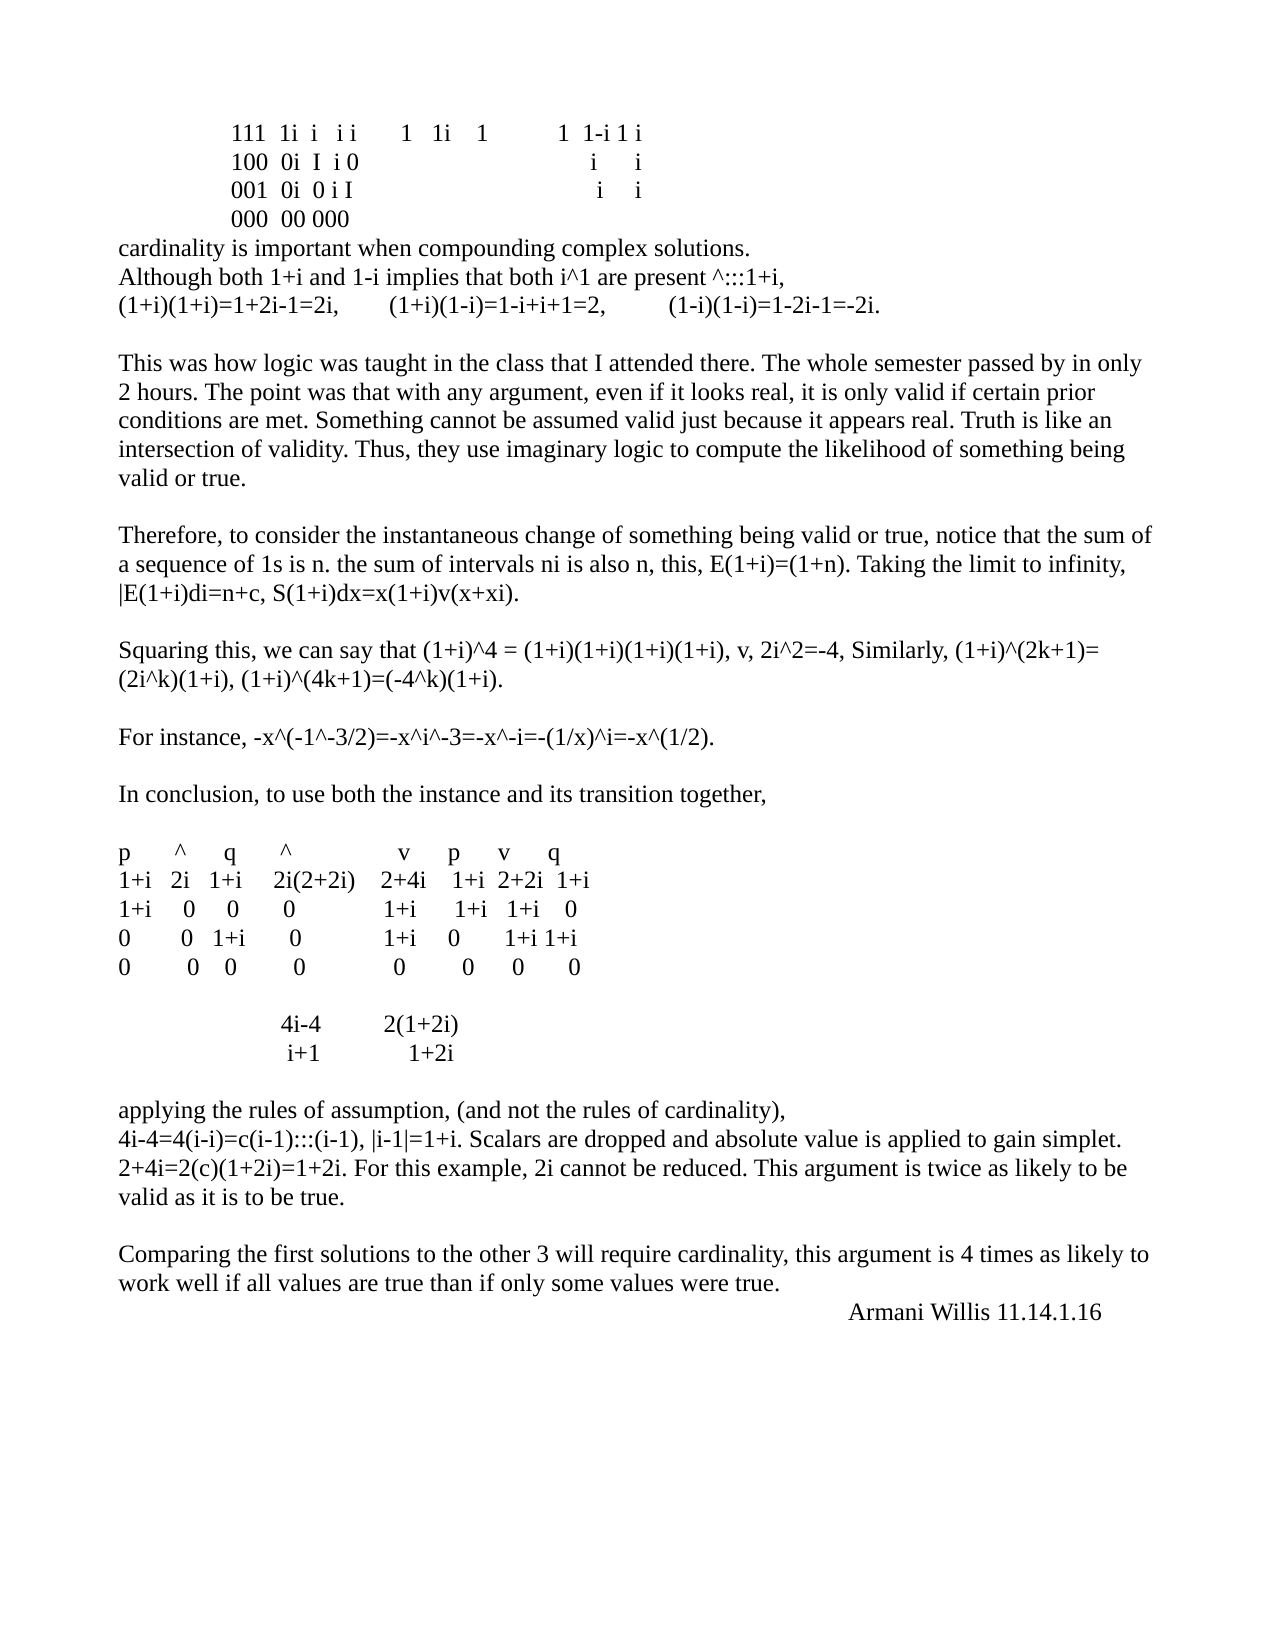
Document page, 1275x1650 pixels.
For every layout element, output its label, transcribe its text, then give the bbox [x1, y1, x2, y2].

text valid or true. [118, 463, 1157, 492]
text In conclusion, to use both the instance and its transition together, [118, 779, 1157, 808]
text Armani Willis 11.14.1.16 [118, 1297, 1157, 1326]
text For instance, -x^(-1^-3/2)=-x^i^-3=-x^-i=-(1/x)^i=-x^(1/2). [118, 722, 1157, 751]
text 000 00 000 [118, 204, 1157, 233]
text 1+i 0 0 0 1+i 1+i 1+i 0 [118, 894, 1157, 923]
text 4i-4=4(i-i)=c(i-1):::(i-1), |i-1|=1+i. Scalars are dropped and absolute value is applied to gain simplet. [118, 1124, 1157, 1153]
text 1+i 2i 1+i 2i(2+2i) 2+4i 1+i 2+2i 1+i [118, 866, 1157, 894]
text 111 1i i i i 1 1i 1 1 1-i 1 i [118, 118, 1157, 147]
text Squaring this, we can say that (1+i)^4 = (1+i)(1+i)(1+i)(1+i), v, 2i^2=-4, Similarly, (1+i)^(2k+1)= [118, 636, 1157, 664]
text 100 0i I i 0 i i [118, 147, 1157, 176]
text Therefore, to consider the instantaneous change of something being valid or true, notice that the sum of a sequence of 1s is n. the sum of intervals ni is also n, this, E(1+i)=(1+n). Taking the limit to infinity, [118, 521, 1157, 578]
text 001 0i 0 i I i i [118, 176, 1157, 204]
text This was how logic was taught in the class that I attended there. The whole semester passed by in only 2 hours. The point was that with any argument, even if it looks real, it is only valid if certain prior conditions are met. Something cannot be assumed valid just because it appears real. Truth is like an intersection of validity. Thus, they use imaginary logic to compute the likelihood of something being [118, 348, 1157, 463]
text (1+i)(1+i)=1+2i-1=2i, (1+i)(1-i)=1-i+i+1=2, (1-i)(1-i)=1-2i-1=-2i. [118, 291, 1157, 319]
text i+1 1+2i [118, 1038, 1157, 1067]
text Comparing the first solutions to the other 3 will require cardinality, this argument is 4 times as likely to work well if all values are true than if only some values were true. [118, 1239, 1157, 1297]
text |E(1+i)di=n+c, S(1+i)dx=x(1+i)v(x+xi). [118, 578, 1157, 607]
text cardinality is important when compounding complex solutions. [118, 233, 1157, 262]
text 2+4i=2(c)(1+2i)=1+2i. For this example, 2i cannot be reduced. This argument is twice as likely to be valid as it is to be true. [118, 1153, 1157, 1211]
text applying the rules of assumption, (and not the rules of cardinality), [118, 1096, 1157, 1124]
text 0 0 0 0 0 0 0 0 [118, 952, 1157, 981]
text 4i-4 2(1+2i) [118, 1009, 1157, 1038]
text p ^ q ^ v p v q [118, 837, 1157, 866]
text 0 0 1+i 0 1+i 0 1+i 1+i [118, 923, 1157, 952]
text Although both 1+i and 1-i implies that both i^1 are present ^:::1+i, [118, 262, 1157, 291]
text (2i^k)(1+i), (1+i)^(4k+1)=(-4^k)(1+i). [118, 664, 1157, 693]
